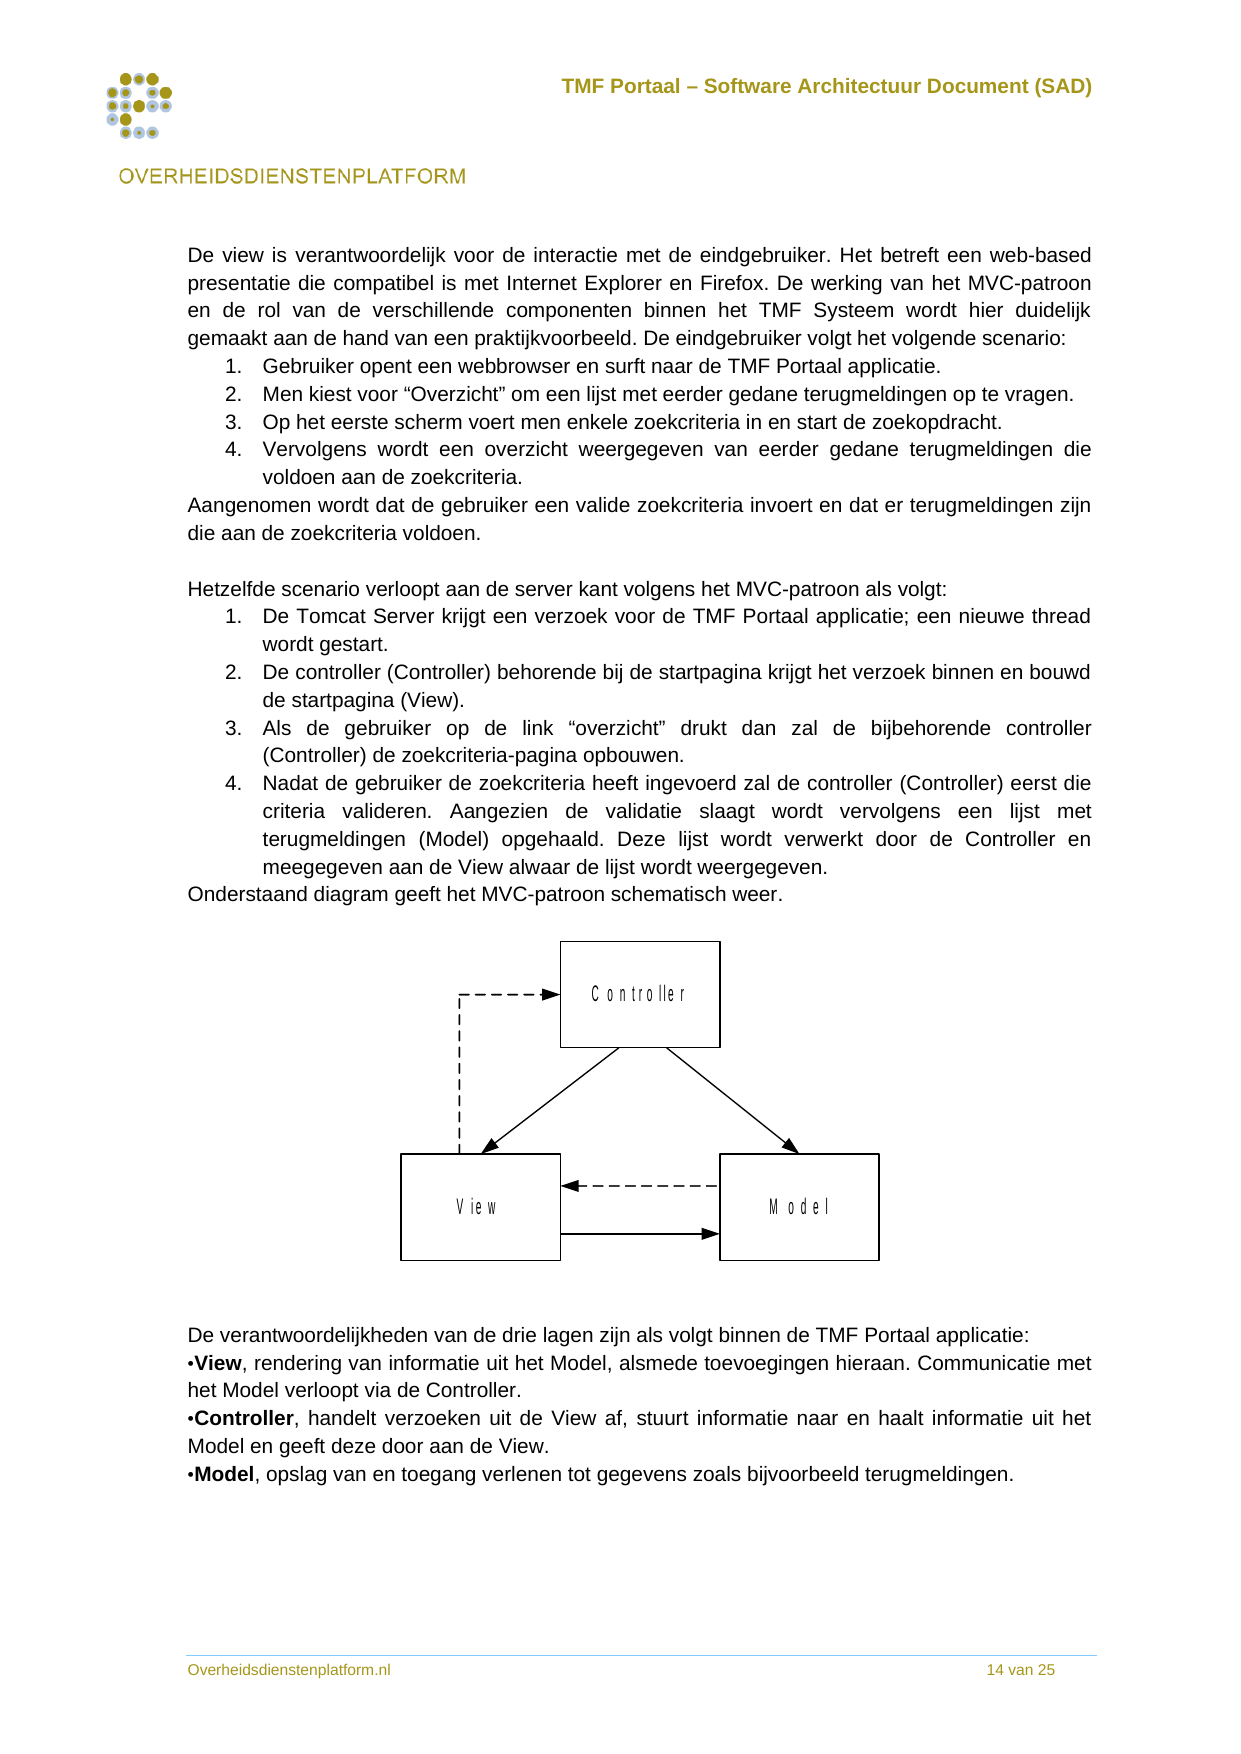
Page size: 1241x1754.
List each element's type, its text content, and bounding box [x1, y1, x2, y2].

list Vervolgens wordt een overzicht weergegeven van eerder gedane terugmeldingen die voldoen aan de zoekcriteria. [225, 438, 1092, 489]
text De verantwoordelijkheden van de drie lagen zijn als volgt binnen de TMF Portaal applicatie: [187, 1323, 1092, 1347]
list Model, opslag van en toegang verlenen tot gegevens zoals bijvoorbeeld terugmeldingen. [187, 1462, 1092, 1486]
list Nadat de gebruiker de zoekcriteria heeft ingevoerd zal de controller (Controller) eerst die criteria valideren. Aangezien de validatie slaagt wordt vervolgens een lijst met terugmeldingen (Model) opgehaald. Deze lijst wordt verwerkt door de Controller en meegegeven aan de View alwaar de lijst wordt weergegeven. [225, 772, 1092, 878]
text Hetzelfde scenario verloopt aan de server kant volgens het MVC-patroon als volgt: [187, 577, 1092, 600]
text Aangenomen wordt dat de gebruiker een valide zoekcriteria invoert en dat er terugmeldingen zijn die aan de zoekcriteria voldoen. [187, 494, 1092, 545]
list Gebruiker opent een webbrowser en surft naar de TMF Portaal applicatie. [225, 354, 1092, 378]
text De view is verantwoordelijk voor de interactie met de eindgebruiker. Het betreft een web-based presentatie die compatibel is met Internet Explorer en Firefox. De werking van het MVC-patroon en de rol van de verschillende componenten binnen het TMF Systeem wordt hier duidelijk gemaakt aan de hand van een praktijkvoorbeeld. De eindgebruiker volgt het volgende scenario: [187, 243, 1092, 350]
list Als de gebruiker op de link “overzicht” drukt dan zal de bijbehorende controller (Controller) de zoekcriteria-pagina opbouwen. [225, 716, 1092, 767]
list View, rendering van informatie uit het Model, alsmede toevoegingen hieraan. Communicatie met het Model verloopt via de Controller. [187, 1351, 1092, 1402]
list De controller (Controller) behorende bij de startpagina krijgt het verzoek binnen en bouwd de startpagina (View). [225, 661, 1092, 712]
list Controller, handelt verzoeken uit de View af, stuurt informatie naar en haalt informatie uit het Model en geeft deze door aan de View. [187, 1407, 1092, 1458]
picture [106, 73, 470, 188]
text Onderstaand diagram geeft het MVC-patroon schematisch weer. [187, 883, 1092, 906]
list De Tomcat Server krijgt een verzoek voor de TMF Portaal applicatie; een nieuwe thread wordt gestart. [225, 605, 1092, 656]
list Op het eerste scherm voert men enkele zoekcriteria in en start de zoekopdracht. [225, 410, 1092, 433]
list Men kiest voor “Overzicht” om een lijst met eerder gedane terugmeldingen op te vragen. [225, 382, 1092, 406]
